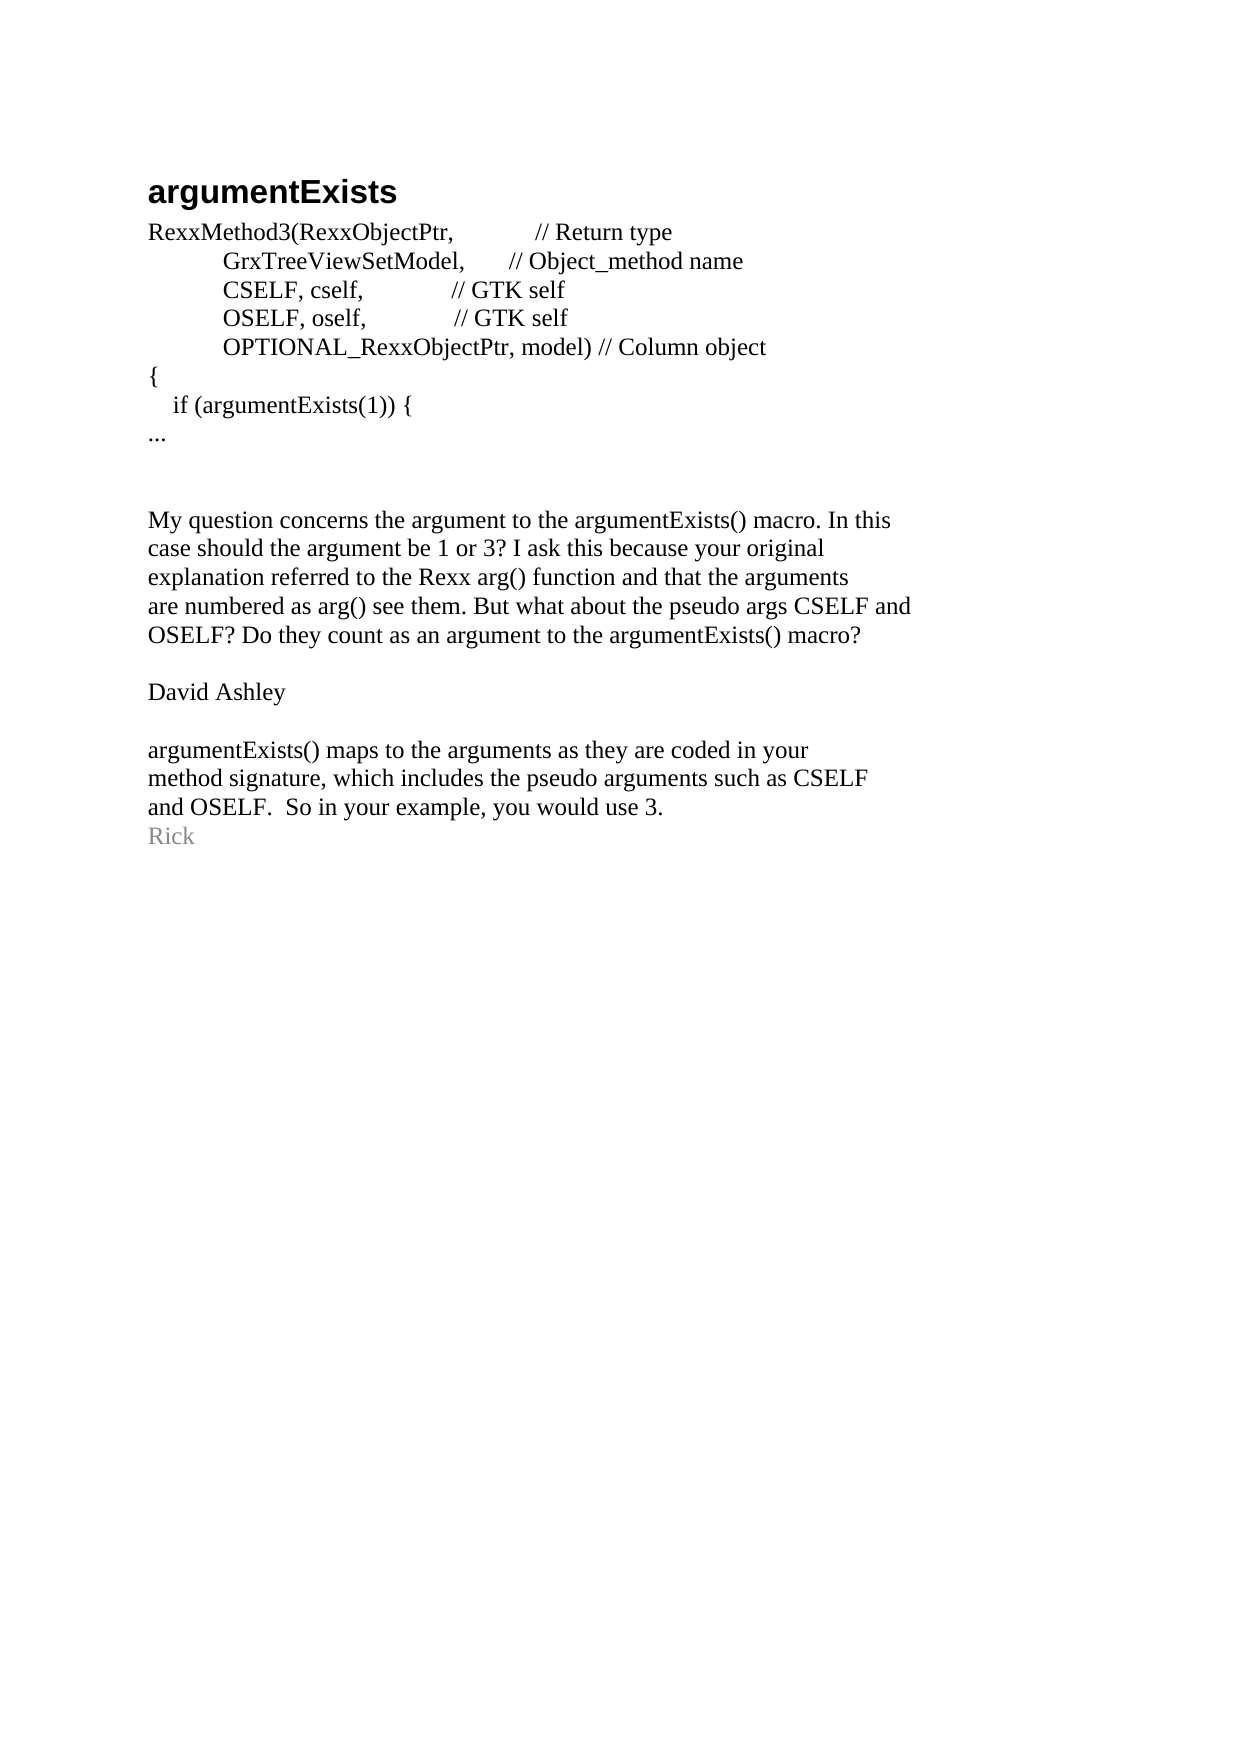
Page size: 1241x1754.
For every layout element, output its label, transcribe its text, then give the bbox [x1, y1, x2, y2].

text My question concerns the argument to the argumentExists() macro. In this case should the argument be 1 or 3? I ask this because your original explanation referred to the Rexx arg() function and that the arguments are numbered as arg() see them. But what about the pseudo args CSELF and OSELF? Do they count as an argument to the argumentExists() macro? David Ashley [148, 505, 1093, 706]
text RexxMethod3(RexxObjectPtr, // Return type GrxTreeViewSetModel, // Object_method name CSELF, cself, // GTK self OSELF, oself, // GTK self OPTIONAL_RexxObjectPtr, model) // Column object { if (argumentExists(1)) { [148, 217, 1093, 418]
text Rick [148, 821, 1093, 850]
text argumentExists() maps to the arguments as they are coded in your method signature, which includes the pseudo arguments such as CSELF and OSELF. So in your example, you would use 3. [148, 735, 1093, 821]
text ... [148, 418, 1093, 447]
subtitle argumentExists [148, 173, 1093, 211]
